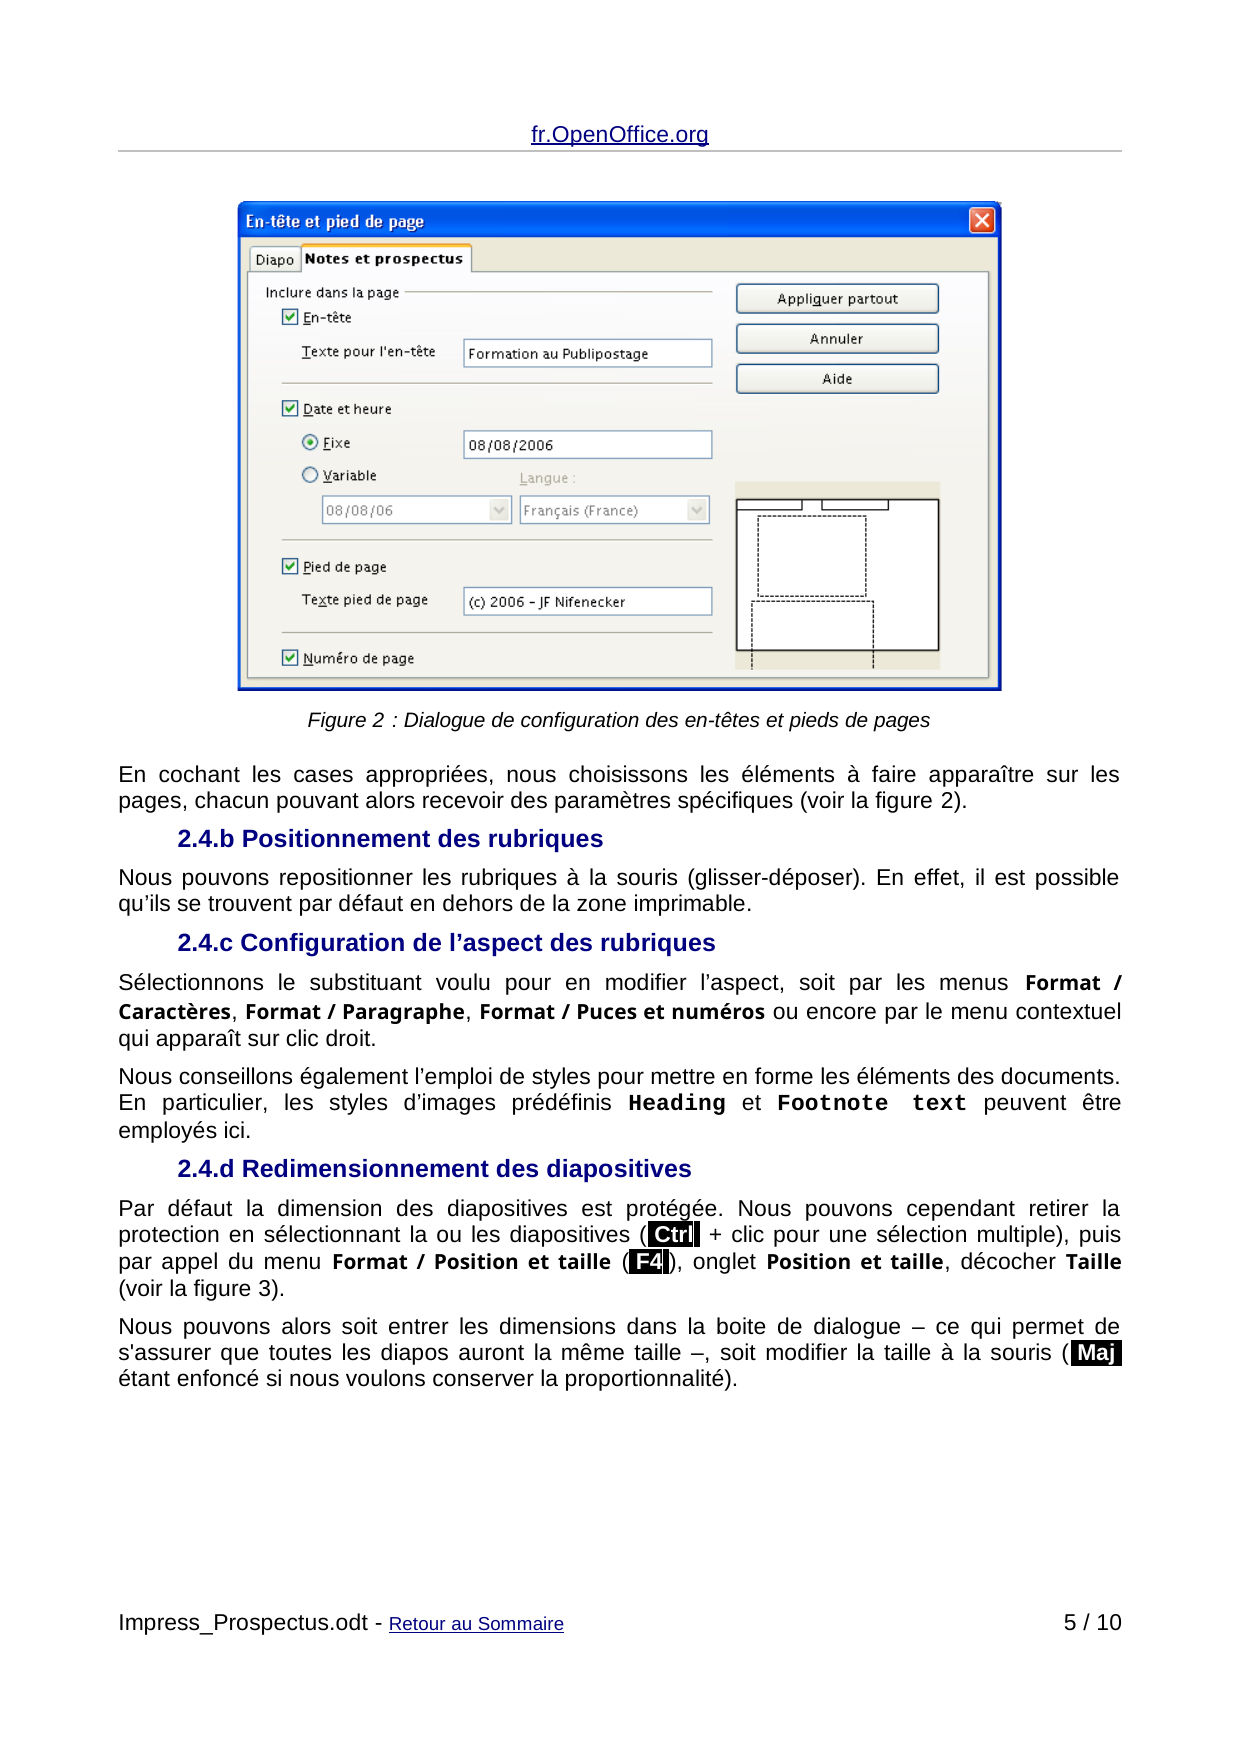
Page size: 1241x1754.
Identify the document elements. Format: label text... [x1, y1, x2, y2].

text Figure 2 : Dialogue de configuration des en-têtes et pieds de pages [238, 691, 1002, 732]
text En cochant les cases appropriées, nous choisissons les éléments à faire apparaître sur les pages, chacun pouvant alors recevoir des paramètres spécifiques (voir la figure 2). [118, 182, 1122, 813]
text Nous pouvons alors soit entrer les dimensions dans la boite de dialogue – ce qui permet de s'assurer que toutes les diapos auront la même taille –, soit modifier la taille à la souris ( Maj étant enfoncé si nous voulons conserver la proportionnalité). [118, 1313, 1122, 1392]
subtitle Redimensionnement des diapositives [177, 1155, 1122, 1183]
subtitle Configuration de l’aspect des rubriques [177, 928, 1122, 957]
picture [237, 201, 1003, 691]
text Nous conseillons également l’emploi de styles pour mettre en forme les éléments des documents. En particulier, les styles d’images prédéfinis Heading et Footnote text peuvent être employés ici. [118, 1063, 1122, 1143]
text Par défaut la dimension des diapositives est protégée. Nous pouvons cependant retirer la protection en sélectionnant la ou les diapositives ( Ctrl + clic pour une sélection multiple), puis par appel du menu Format / Position et taille ( F4 ), onglet Position et taille, décocher Taille (voir la figure 3). [118, 1195, 1122, 1302]
text Sélectionnons le substituant voulu pour en modifier l’aspect, soit par les menus Format / Caractères, Format / Paragraphe, Format / Puces et numéros ou encore par le menu contextuel qui apparaît sur clic droit. [118, 968, 1122, 1051]
subtitle Positionnement des rubriques [177, 825, 1122, 853]
text Nous pouvons repositionner les rubriques à la souris (glisser-déposer). En effet, il est possible qu’ils se trouvent par défaut en dehors de la zone imprimable. [118, 865, 1122, 917]
